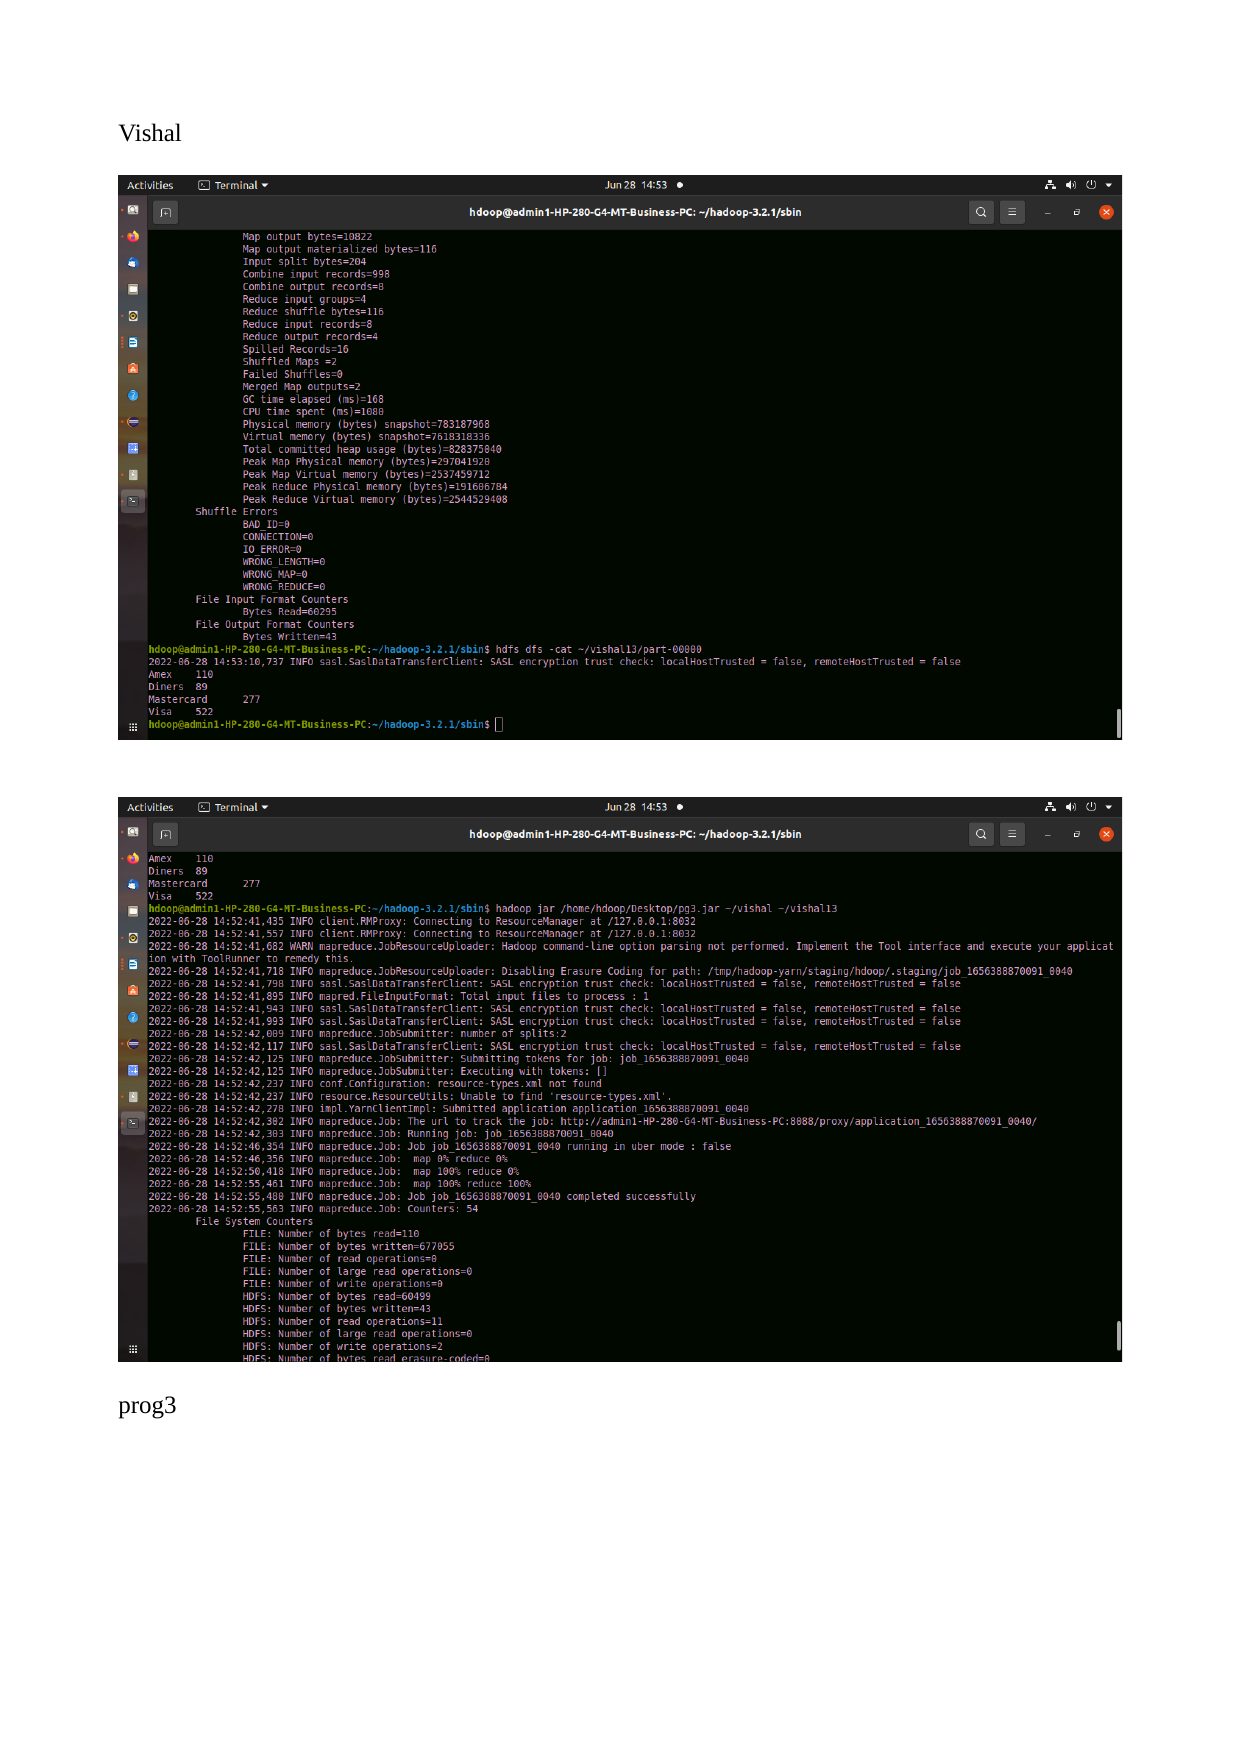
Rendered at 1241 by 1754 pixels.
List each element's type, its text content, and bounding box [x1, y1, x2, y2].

picture [118, 175, 1123, 740]
text prog3 [118, 1391, 1122, 1419]
picture [118, 797, 1123, 1362]
text Vishal [118, 118, 1122, 147]
